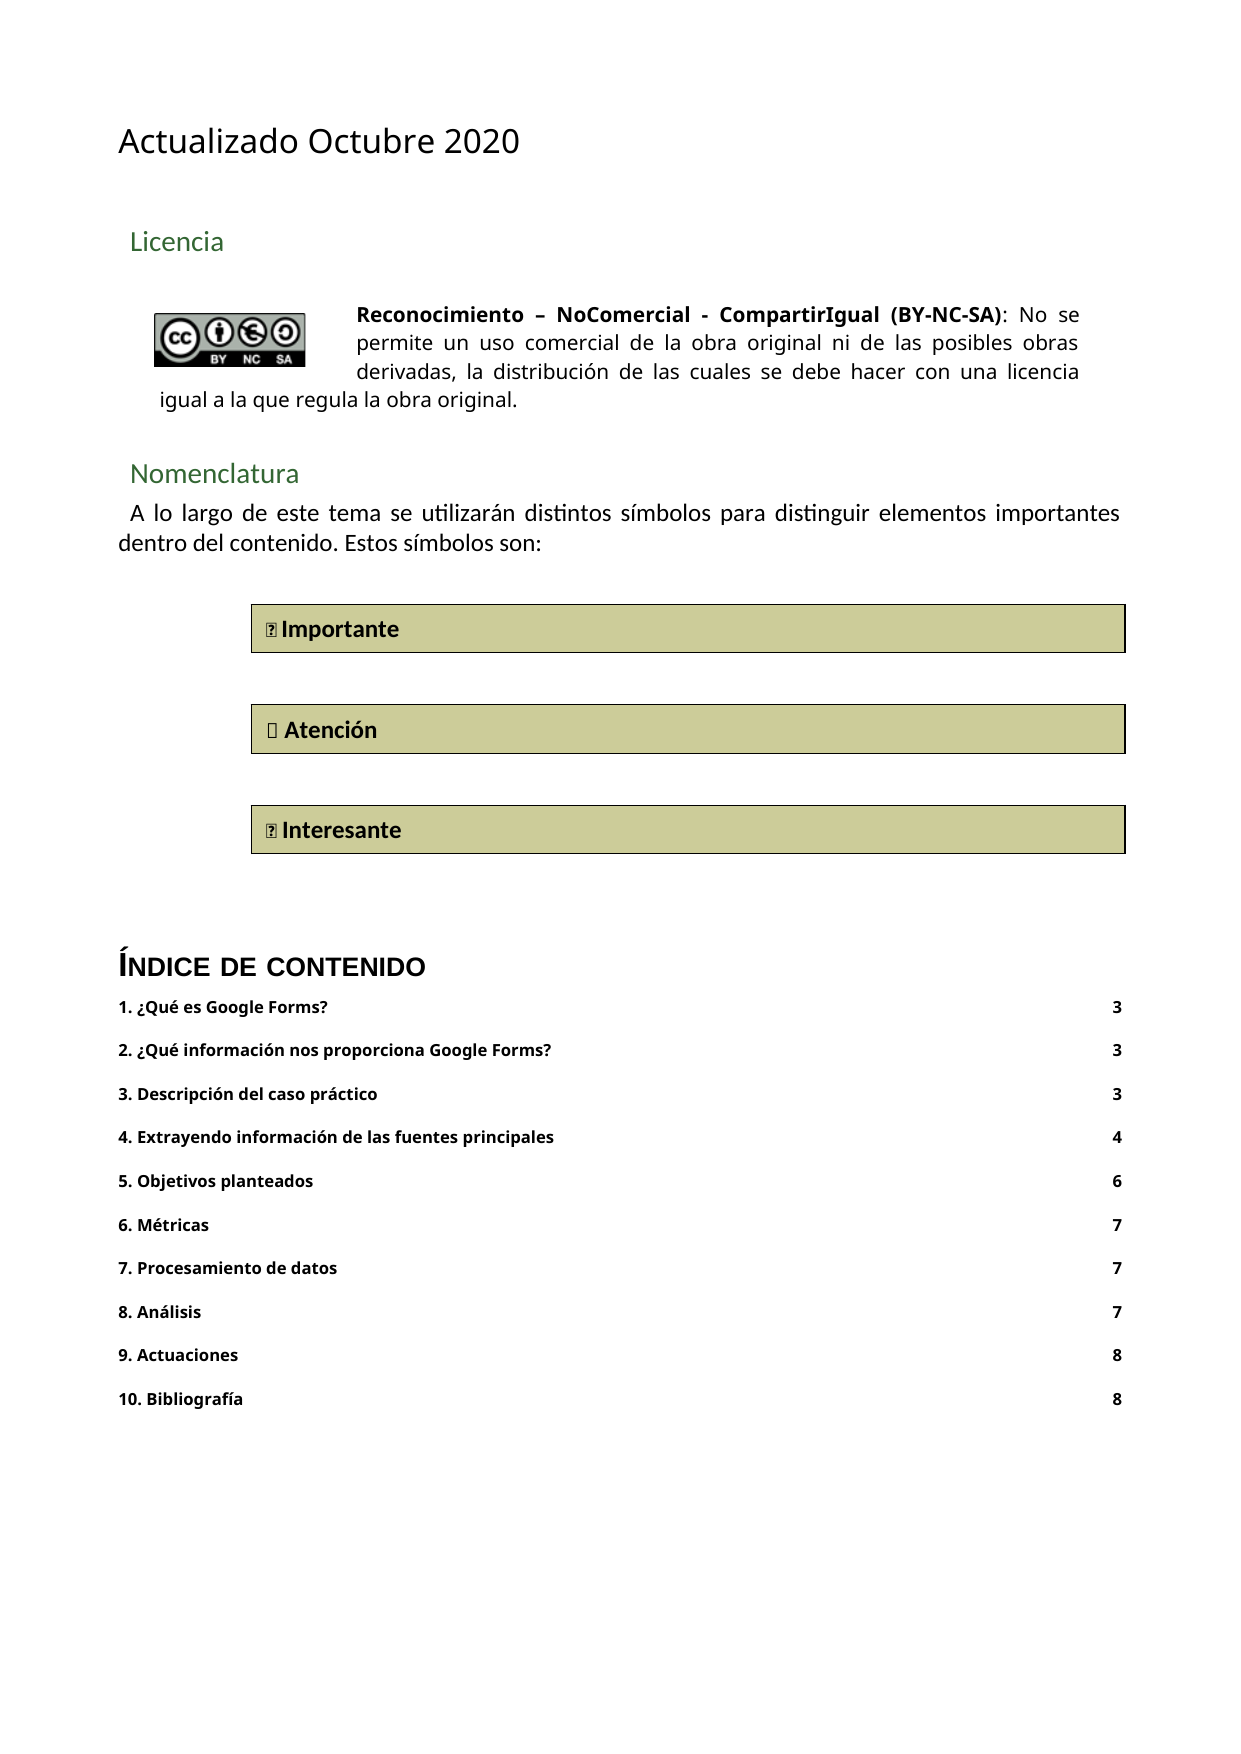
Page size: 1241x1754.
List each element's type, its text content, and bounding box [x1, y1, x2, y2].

text Índice de contenido [118, 944, 1122, 983]
text 2. ¿Qué información nos proporciona Google Forms? 3 [118, 1039, 1122, 1062]
text 💬 Interesante [252, 806, 1124, 853]
text 📖 Importante [252, 605, 1124, 652]
text 9. Actuaciones 8 [118, 1344, 1122, 1367]
text ❕ Atención [252, 705, 1124, 753]
text 6. Métricas 7 [118, 1213, 1122, 1236]
text A lo largo de este tema se utilizarán distintos símbolos para distinguir elementos importantes dentro del contenido. Estos símbolos son: [118, 497, 1122, 558]
text 7. Procesamiento de datos 7 [118, 1257, 1122, 1279]
text Licencia [118, 223, 1122, 258]
picture [154, 313, 306, 367]
text 3. Descripción del caso práctico 3 [118, 1083, 1122, 1105]
text 1. ¿Qué es Google Forms? 3 [118, 996, 1122, 1018]
text Actualizado Octubre 2020 [118, 118, 1122, 163]
text 4. Extrayendo información de las fuentes principales 4 [118, 1126, 1122, 1149]
text 10. Bibliografía 8 [118, 1387, 1122, 1410]
text Nomenclatura [118, 455, 1122, 491]
text 8. Análisis 7 [118, 1300, 1122, 1323]
text Reconocimiento – NoComercial - CompartirIgual (BY-NC-SA): No se permite un uso comercial de la obra original ni de las posibles obras derivadas, la distribución de las cuales se debe hacer con una licencia igual a la que regula la obra original. [159, 300, 1080, 414]
text 5. Objetivos planteados 6 [118, 1170, 1122, 1192]
